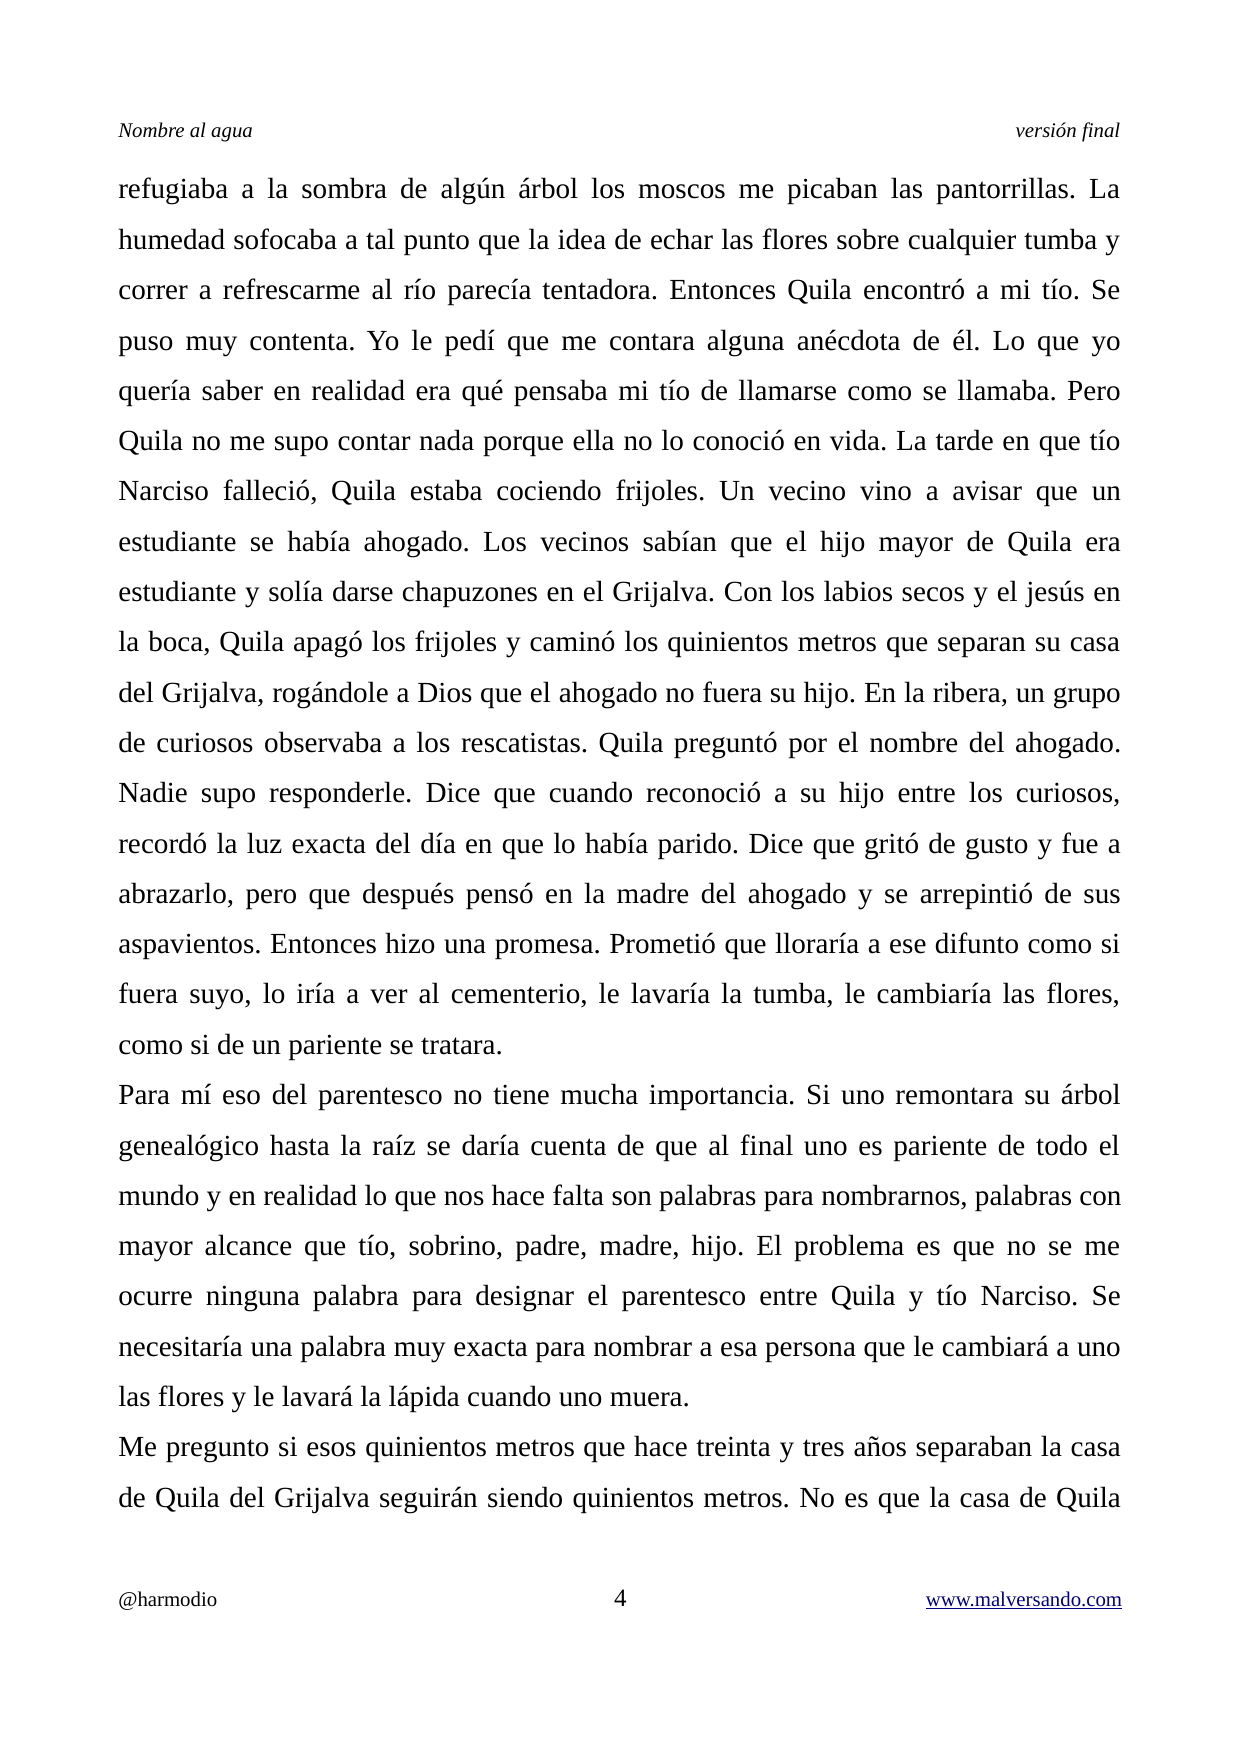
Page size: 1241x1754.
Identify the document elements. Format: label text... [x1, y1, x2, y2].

text Me pregunto si esos quinientos metros que hace treinta y tres años separaban la casa de Quila del Grijalva seguirán siendo quinientos metros. No es que la casa de Quila [118, 1429, 1122, 1513]
text Para mí eso del parentesco no tiene mucha importancia. Si uno remontara su árbol genealógico hasta la raíz se daría cuenta de que al final uno es pariente de todo el mundo y en realidad lo que nos hace falta son palabras para nombrarnos, palabras con mayor alcance que tío, sobrino, padre, madre, hijo. El problema es que no se me ocurre ninguna palabra para designar el parentesco entre Quila y tío Narciso. Se necesitaría una palabra muy exacta para nombrar a esa persona que le cambiará a uno las flores y le lavará la lápida cuando uno muera. [118, 1077, 1122, 1413]
text refugiaba a la sombra de algún árbol los moscos me picaban las pantorrillas. La humedad sofocaba a tal punto que la idea de echar las flores sobre cualquier tumba y correr a refrescarme al río parecía tentadora. Entonces Quila encontró a mi tío. Se puso muy contenta. Yo le pedí que me contara alguna anécdota de él. Lo que yo quería saber en realidad era qué pensaba mi tío de llamarse como se llamaba. Pero Quila no me supo contar nada porque ella no lo conoció en vida. La tarde en que tío Narciso falleció, Quila estaba cociendo frijoles. Un vecino vino a avisar que un estudiante se había ahogado. Los vecinos sabían que el hijo mayor de Quila era estudiante y solía darse chapuzones en el Grijalva. Con los labios secos y el jesús en la boca, Quila apagó los frijoles y caminó los quinientos metros que separan su casa del Grijalva, rogándole a Dios que el ahogado no fuera su hijo. En la ribera, un grupo de curiosos observaba a los rescatistas. Quila preguntó por el nombre del ahogado. Nadie supo responderle. Dice que cuando reconoció a su hijo entre los curiosos, recordó la luz exacta del día en que lo había parido. Dice que gritó de gusto y fue a abrazarlo, pero que después pensó en la madre del ahogado y se arrepintió de sus aspavientos. Entonces hizo una promesa. Prometió que lloraría a ese difunto como si fuera suyo, lo iría a ver al cementerio, le lavaría la tumba, le cambiaría las flores, como si de un pariente se tratara. [118, 172, 1122, 1061]
